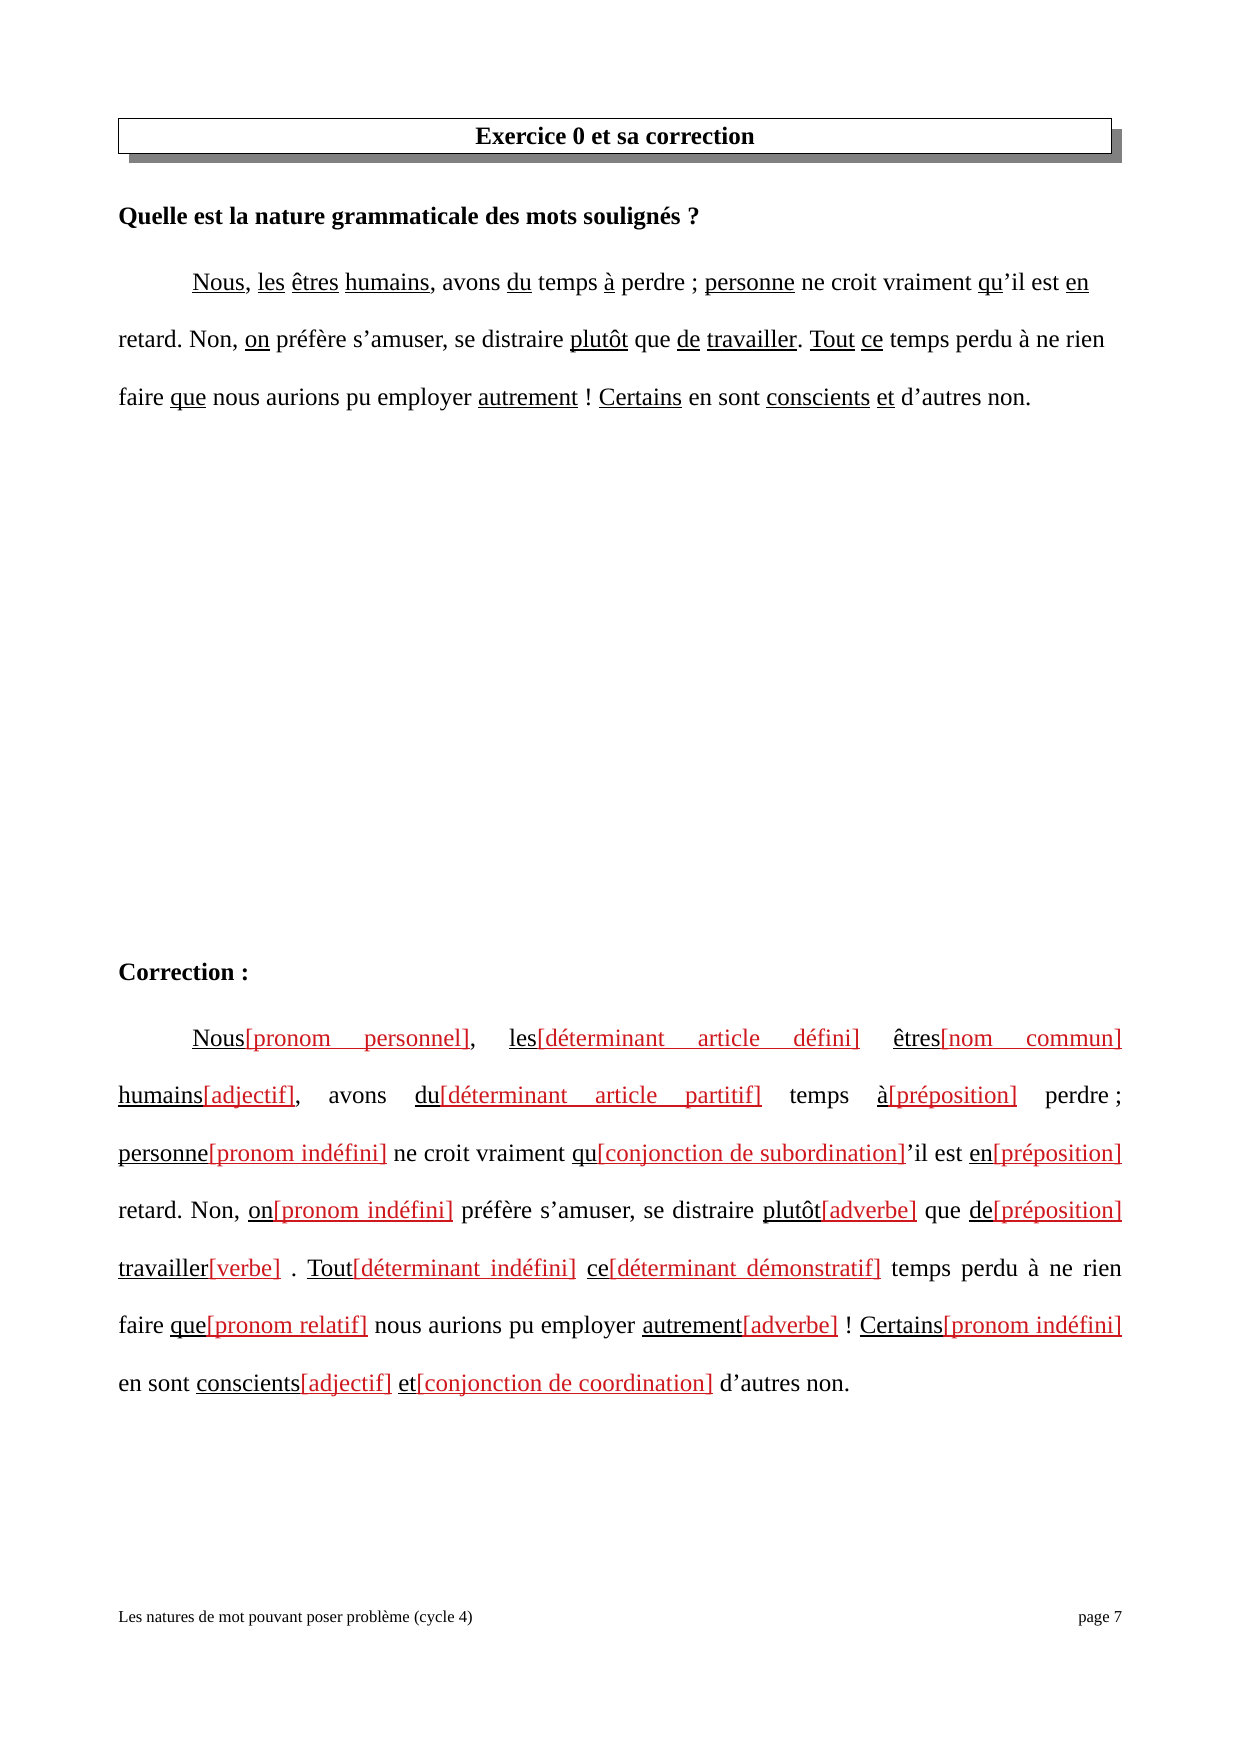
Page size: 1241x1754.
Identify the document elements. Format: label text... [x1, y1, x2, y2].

text Correction : [118, 957, 1122, 986]
text Nous[pronom personnel], les[déterminant article défini] êtres[nom commun] humains[adjectif], avons du[déterminant article partitif] temps à[préposition] perdre ; personne[pronom indéfini] ne croit vraiment qu[conjonction de subordination]’il est en[préposition] retard. Non, on[pronom indéfini] préfère s’amuser, se distraire plutôt[adverbe] que de[préposition] travailler[verbe] . Tout[déterminant indéfini] ce[déterminant démonstratif] temps perdu à ne rien faire que[pronom relatif] nous aurions pu employer autrement[adverbe] ! Certains[pronom indéfini] en sont conscients[adjectif] et[conjonction de coordination] d’autres non. [118, 1023, 1122, 1397]
text Exercice 0 et sa correction [119, 119, 1111, 153]
text Quelle est la nature grammaticale des mots soulignés ? [118, 201, 1122, 229]
text Nous, les êtres humains, avons du temps à perdre ; personne ne croit vraiment qu’il est en retard. Non, on préfère s’amuser, se distraire plutôt que de travailler. Tout ce temps perdu à ne rien faire que nous aurions pu employer autrement ! Certains en sont conscients et d’autres non. [118, 267, 1122, 411]
